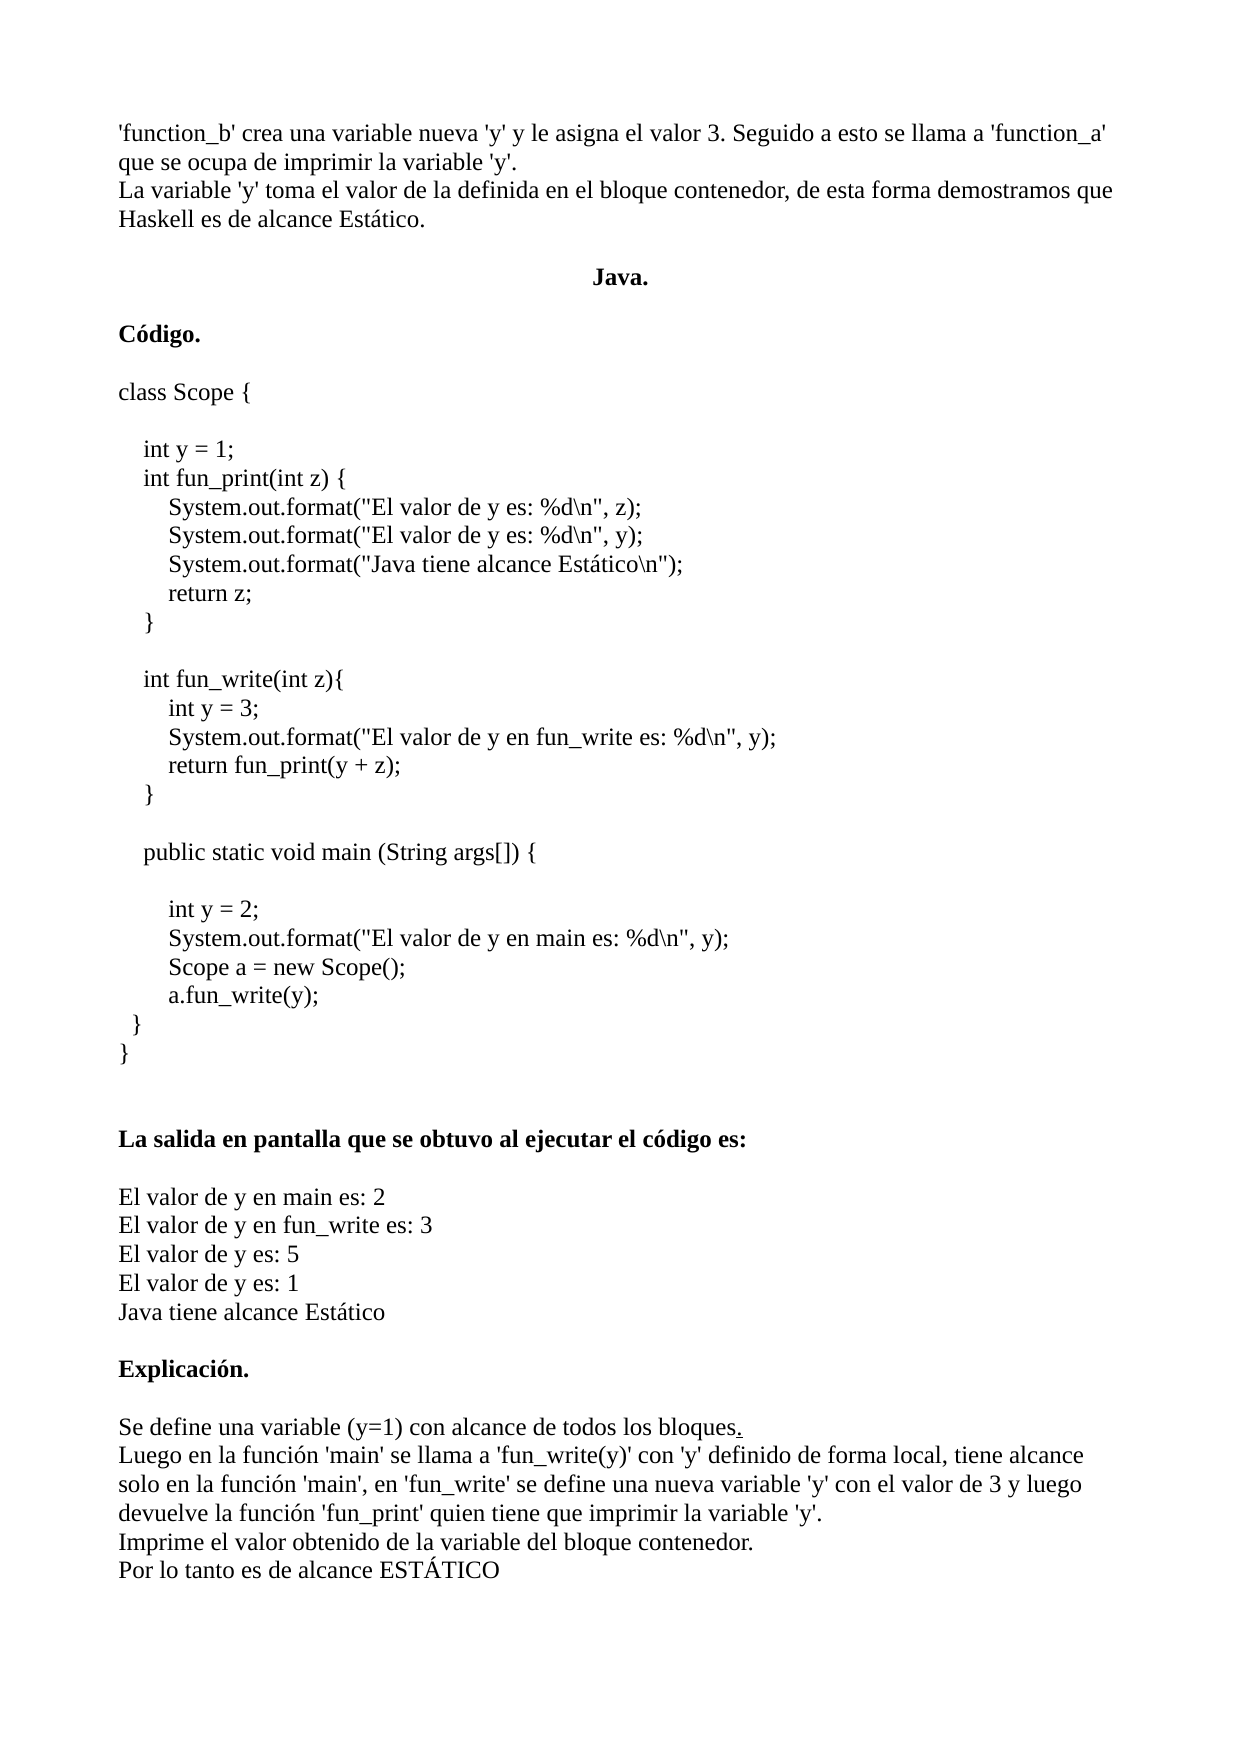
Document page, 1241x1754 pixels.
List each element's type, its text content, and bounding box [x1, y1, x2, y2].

text Imprime el valor obtenido de la variable del bloque contenedor. [118, 1527, 1122, 1556]
text La salida en pantalla que se obtuvo al ejecutar el código es: [118, 1124, 1122, 1153]
text System.out.format("El valor de y en main es: %d\n", y); [118, 923, 1122, 952]
text Explicación. [118, 1354, 1122, 1383]
text Por lo tanto es de alcance ESTÁTICO [118, 1556, 1122, 1584]
text int fun_write(int z){ [118, 664, 1122, 693]
text El valor de y es: 5 [118, 1239, 1122, 1268]
text Java. [118, 262, 1122, 291]
text a.fun_write(y); [118, 981, 1122, 1009]
text System.out.format("El valor de y en fun_write es: %d\n", y); [118, 722, 1122, 751]
text El valor de y en fun_write es: 3 [118, 1211, 1122, 1239]
text } [118, 607, 1122, 636]
text int fun_print(int z) { [118, 463, 1122, 492]
text int y = 3; [118, 693, 1122, 722]
text return z; [118, 578, 1122, 607]
text Luego en la función 'main' se llama a 'fun_write(y)' con 'y' definido de forma local, tiene alcance solo en la función 'main', en 'fun_write' se define una nueva variable 'y' con el valor de 3 y luego devuelve la función 'fun_print' quien tiene que imprimir la variable 'y'. [118, 1441, 1122, 1527]
text El valor de y en main es: 2 [118, 1182, 1122, 1211]
text return fun_print(y + z); [118, 751, 1122, 779]
text La variable 'y' toma el valor de la definida en el bloque contenedor, de esta forma demostramos que Haskell es de alcance Estático. [118, 176, 1122, 233]
text System.out.format("Java tiene alcance Estático\n"); [118, 549, 1122, 578]
text int y = 1; [118, 434, 1122, 463]
text } [118, 779, 1122, 808]
text Código. [118, 319, 1122, 348]
text int y = 2; [118, 894, 1122, 923]
text Java tiene alcance Estático [118, 1297, 1122, 1326]
text Scope a = new Scope(); [118, 952, 1122, 981]
text } [118, 1038, 1122, 1067]
text } [118, 1009, 1122, 1038]
text Se define una variable (y=1) con alcance de todos los bloques. [118, 1412, 1122, 1441]
text 'function_b' crea una variable nueva 'y' y le asigna el valor 3. Seguido a esto se llama a 'function_a' que se ocupa de imprimir la variable 'y'. [118, 118, 1122, 176]
text System.out.format("El valor de y es: %d\n", z); [118, 492, 1122, 521]
text public static void main (String args[]) { [118, 837, 1122, 866]
text El valor de y es: 1 [118, 1268, 1122, 1297]
text System.out.format("El valor de y es: %d\n", y); [118, 521, 1122, 549]
text class Scope { [118, 377, 1122, 406]
